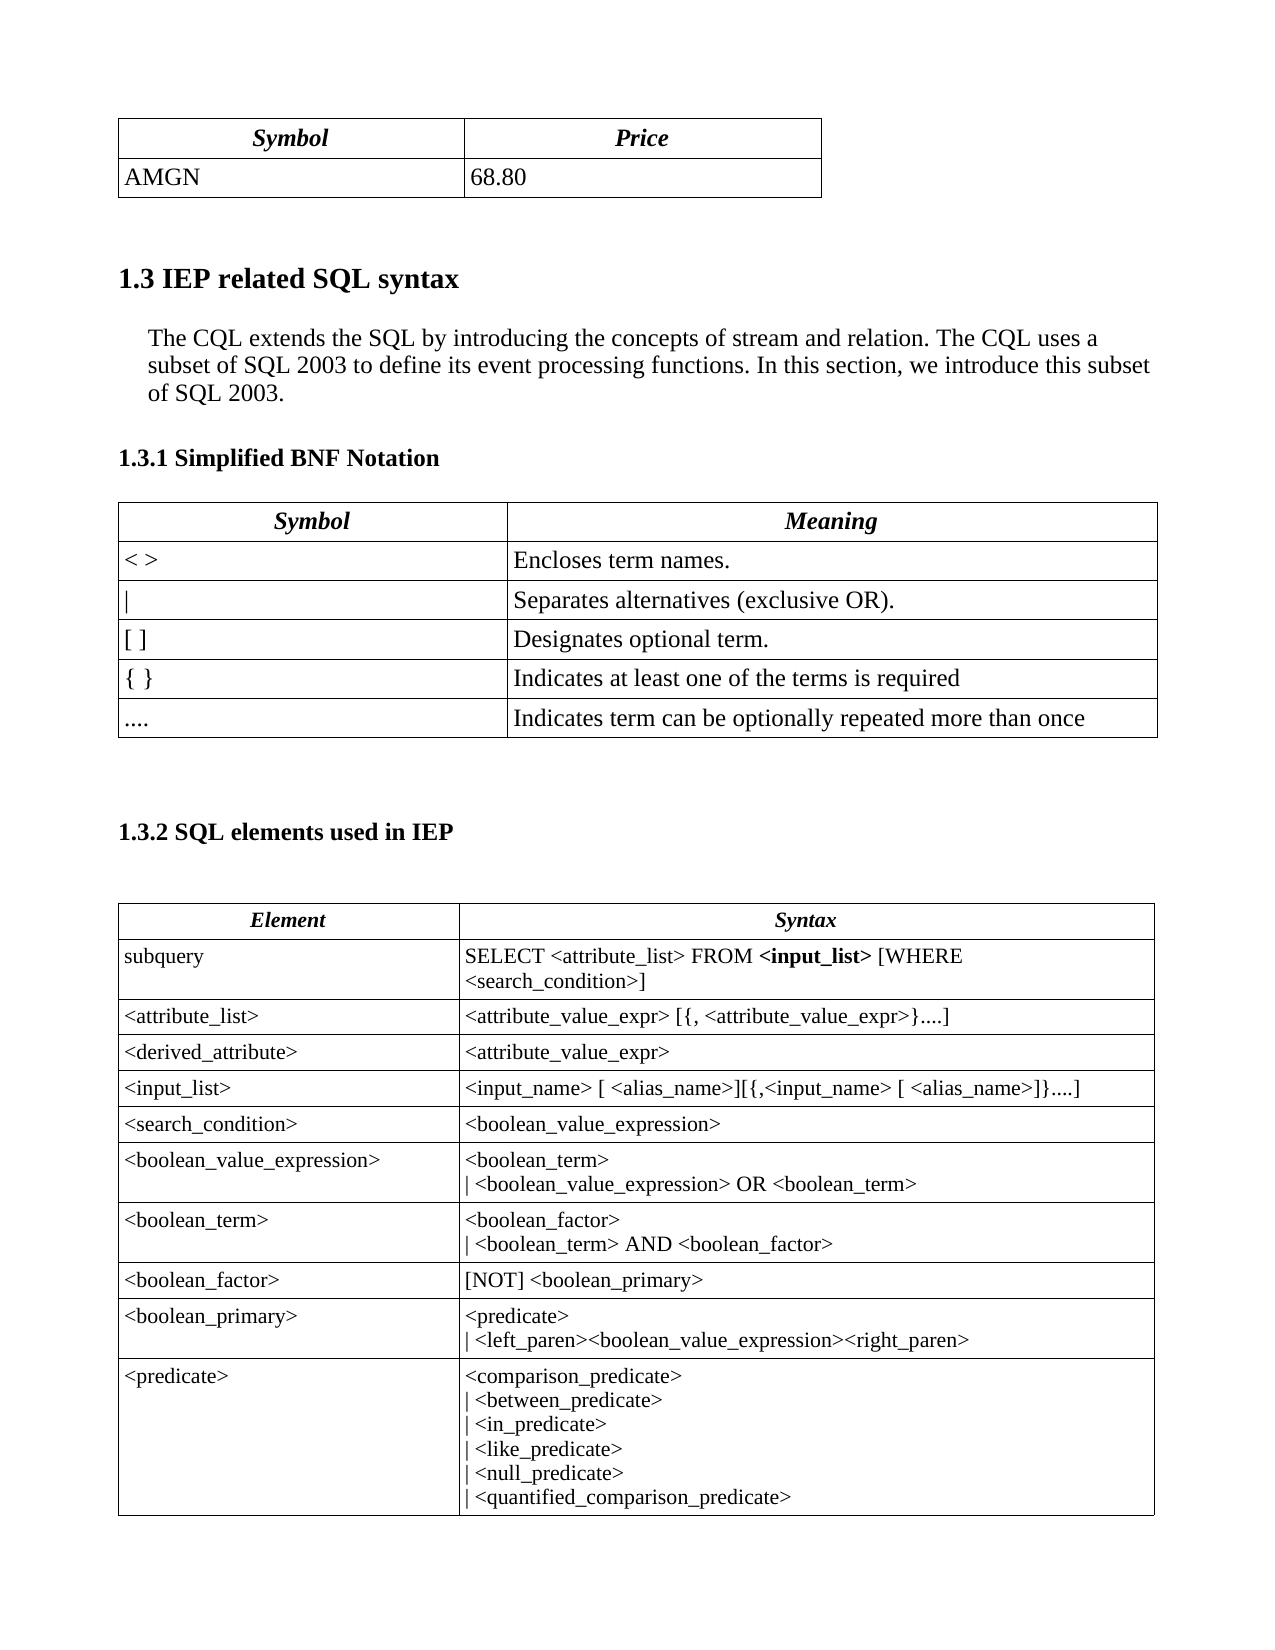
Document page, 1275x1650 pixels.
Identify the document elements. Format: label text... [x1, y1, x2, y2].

table_cell <predicate> [119, 1359, 459, 1515]
table_cell | [119, 581, 507, 619]
table_cell Encloses term names. [508, 542, 1157, 580]
table_cell <boolean_factor> [119, 1263, 459, 1298]
table_cell <boolean_value_expression> [119, 1143, 459, 1202]
table_cell <input_name> [ <alias_name>][{,<input_name> [ <alias_name>]}....] [460, 1071, 1154, 1106]
table_cell <derived_attribute> [119, 1035, 459, 1070]
table_cell [ ] [119, 620, 507, 659]
table_cell <boolean_factor> | <boolean_term> AND <boolean_factor> [460, 1203, 1154, 1262]
table_header Element [119, 904, 459, 938]
table_header Meaning [508, 503, 1157, 541]
table_cell <predicate> | <left_paren><boolean_value_expression><right_paren> [460, 1299, 1154, 1358]
table_cell <attribute_value_expr> [460, 1035, 1154, 1070]
table_header Symbol [119, 119, 464, 157]
table_cell < > [119, 542, 507, 580]
table_cell AMGN [119, 159, 464, 197]
table_header Syntax [460, 904, 1154, 938]
table_cell <boolean_value_expression> [460, 1107, 1154, 1142]
text The CQL extends the SQL by introducing the concepts of stream and relation. The CQL uses a subset of SQL 2003 to define its event processing functions. In this section, we introduce this subset of SQL 2003. [148, 324, 1157, 407]
table_cell { } [119, 660, 507, 698]
table_cell SELECT <attribute_list> FROM <input_list> [WHERE <search_condition>] [460, 940, 1154, 998]
table_cell <comparison_predicate> | <between_predicate> | <in_predicate> | <like_predicate> | <null_predicate> | <quantified_comparison_predicate> [460, 1359, 1154, 1515]
table_cell <input_list> [119, 1071, 459, 1106]
table_cell <boolean_primary> [119, 1299, 459, 1358]
subtitle 1.3.2 SQL elements used in IEP [118, 818, 1157, 845]
table_cell Designates optional term. [508, 620, 1157, 659]
table_cell <boolean_term> [119, 1203, 459, 1262]
subtitle 1.3.1 Simplified BNF Notation [118, 444, 1157, 472]
table_cell 68.80 [465, 159, 821, 197]
table_cell Separates alternatives (exclusive OR). [508, 581, 1157, 619]
table_cell [NOT] <boolean_primary> [460, 1263, 1154, 1298]
table_cell Indicates at least one of the terms is required [508, 660, 1157, 698]
table_cell <search_condition> [119, 1107, 459, 1142]
table_cell subquery [119, 940, 459, 998]
table_cell <boolean_term> | <boolean_value_expression> OR <boolean_term> [460, 1143, 1154, 1202]
table_cell <attribute_value_expr> [{, <attribute_value_expr>}....] [460, 1000, 1154, 1034]
table_cell .... [119, 699, 507, 737]
table_header Symbol [119, 503, 507, 541]
table_cell <attribute_list> [119, 1000, 459, 1034]
table_cell Indicates term can be optionally repeated more than once [508, 699, 1157, 737]
subtitle 1.3 IEP related SQL syntax [118, 262, 1157, 294]
table_header Price [465, 119, 821, 157]
